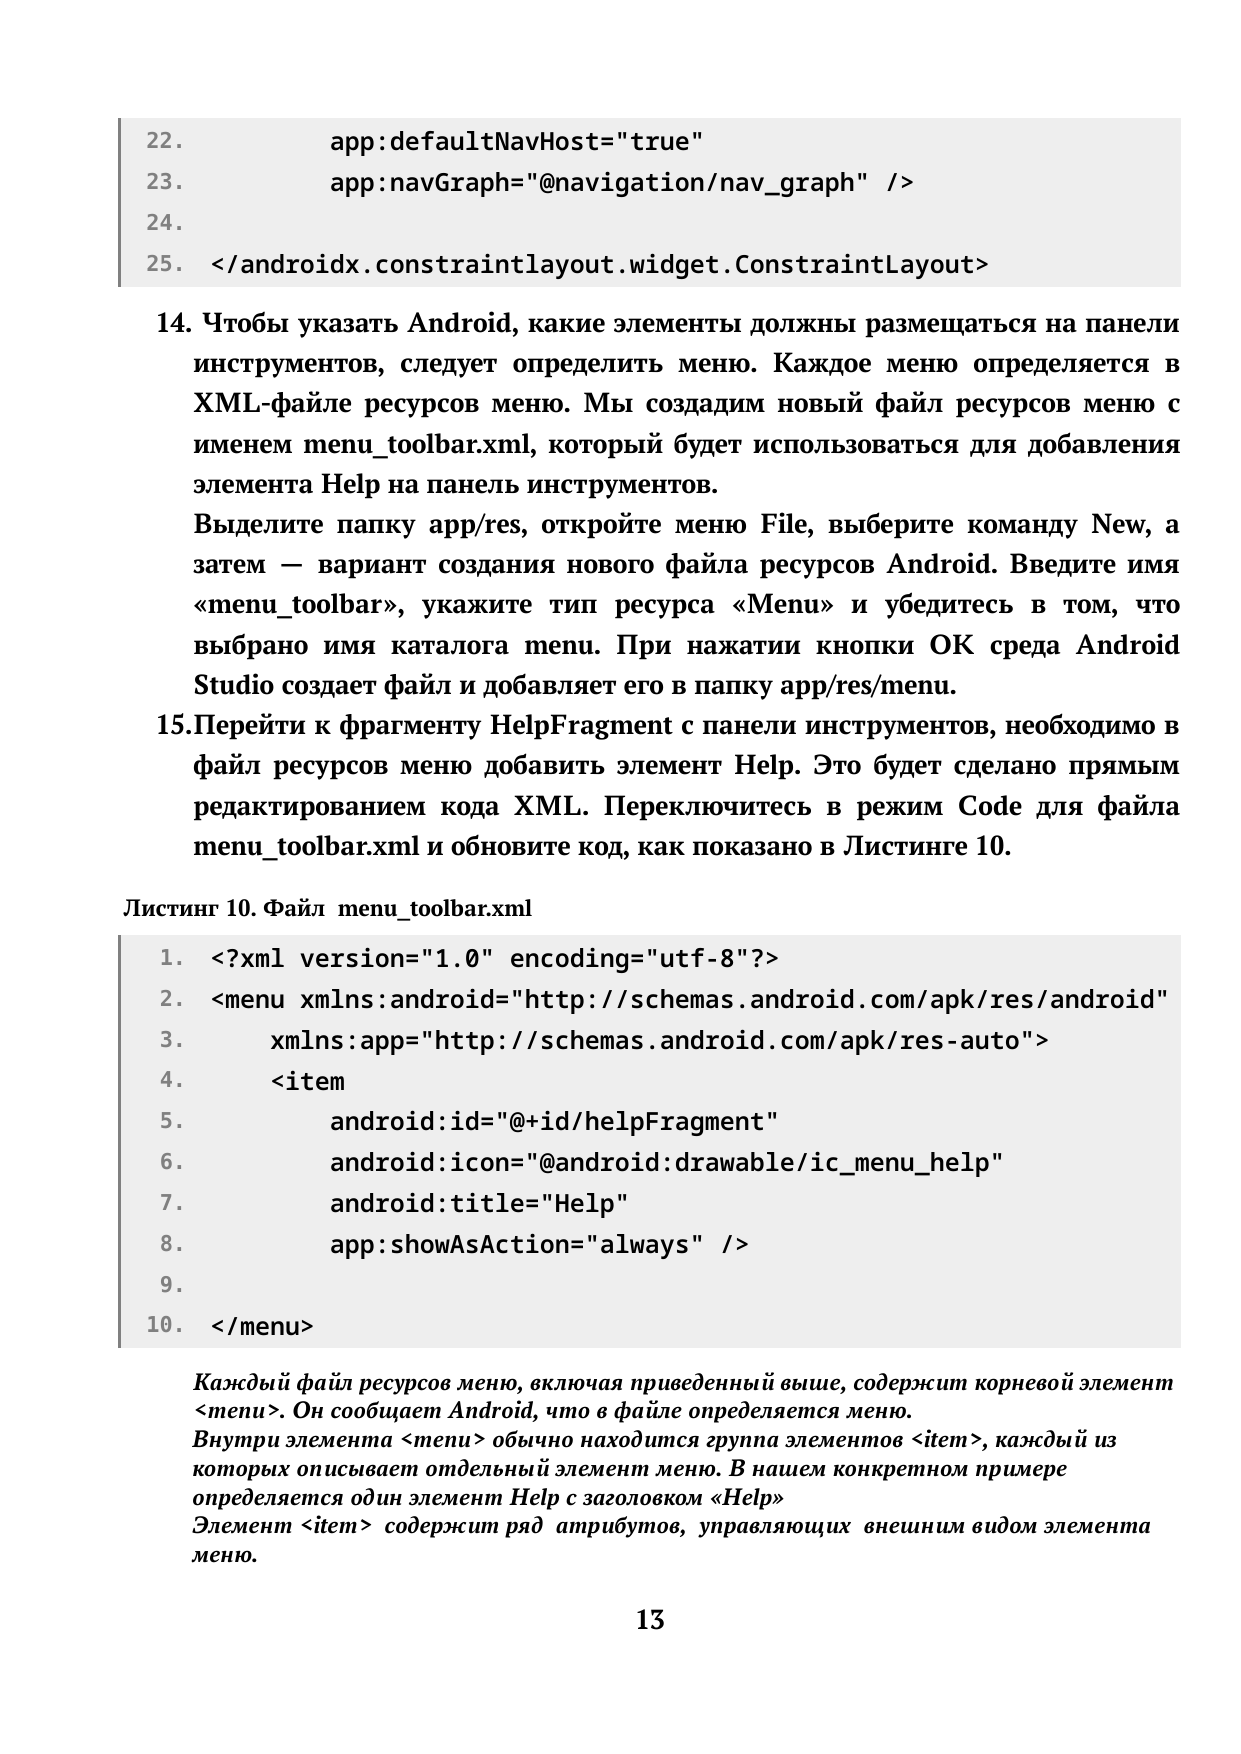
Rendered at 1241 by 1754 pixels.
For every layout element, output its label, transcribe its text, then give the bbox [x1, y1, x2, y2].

list </menu> [121, 1302, 1181, 1348]
text Листинг 10. Файл menu_toolbar.xml [122, 893, 1182, 922]
list Перейти к фрагменту HelpFragment с панели инструментов, необходимо в файл ресурсов меню добавить элемент Help. Это будет сделано прямым редактированием кода XML. Переключитесь в режим Code для файла menu_toolbar.xml и обновите код, как показано в Листинге 10. [156, 707, 1181, 861]
list app:defaultNavHost="true" [121, 118, 1181, 158]
list <?xml version="1.0" encoding="utf-8"?> [121, 935, 1181, 975]
list Каждый файл ресурсов меню, включая приведенный выше, содержит корневой элемент <menu>. Он сообщает Android, что в файле определяется меню. [156, 1367, 1181, 1424]
list Выделите папку app/res, откройте меню File, выберите команду New, а затем — вариант создания нового файла ресурсов Android. Введите имя «menu_toolbar», укажите тип ресурса «Menu» и убедитесь в том, что выбрано имя каталога menu. При нажатии кнопки OK среда Android Studio создает файл и добавляет его в папку app/res/menu. [156, 506, 1181, 701]
list app:showAsAction="always" /> [121, 1221, 1181, 1261]
list <menu xmlns:android="http://schemas.android.com/apk/res/android" [121, 976, 1181, 1016]
text Внутри элемента <menu> обычно находится группа элементов <item>, каждый из которых описывает отдельный элемент меню. В нашем конкретном примере определяется один элемент Help с заголовком «Help» [192, 1424, 1181, 1511]
list android:title="Help" [121, 1180, 1181, 1220]
list android:icon="@android:drawable/ic_menu_help" [121, 1139, 1181, 1179]
list xmlns:app="http://schemas.android.com/apk/res-auto"> [121, 1016, 1181, 1056]
list Чтобы указать Android, какие элементы должны размещаться на панели инструментов, следует определить меню. Каждое меню определяется в XML-файле ресурсов меню. Мы создадим новый файл ресурсов меню с именем menu_toolbar.xml, который будет использоваться для добавления элемента Help на панель инструментов. [156, 305, 1181, 499]
list android:id="@+id/helpFragment" [121, 1098, 1181, 1138]
list app:navGraph="@navigation/nav_graph" /> [121, 159, 1181, 199]
list <item [121, 1057, 1181, 1097]
text Элемент <item> содержит ряд атрибутов, управляющих внешним видом элемента меню. [192, 1511, 1181, 1568]
list </androidx.constraintlayout.widget.ConstraintLayout> [121, 241, 1181, 287]
